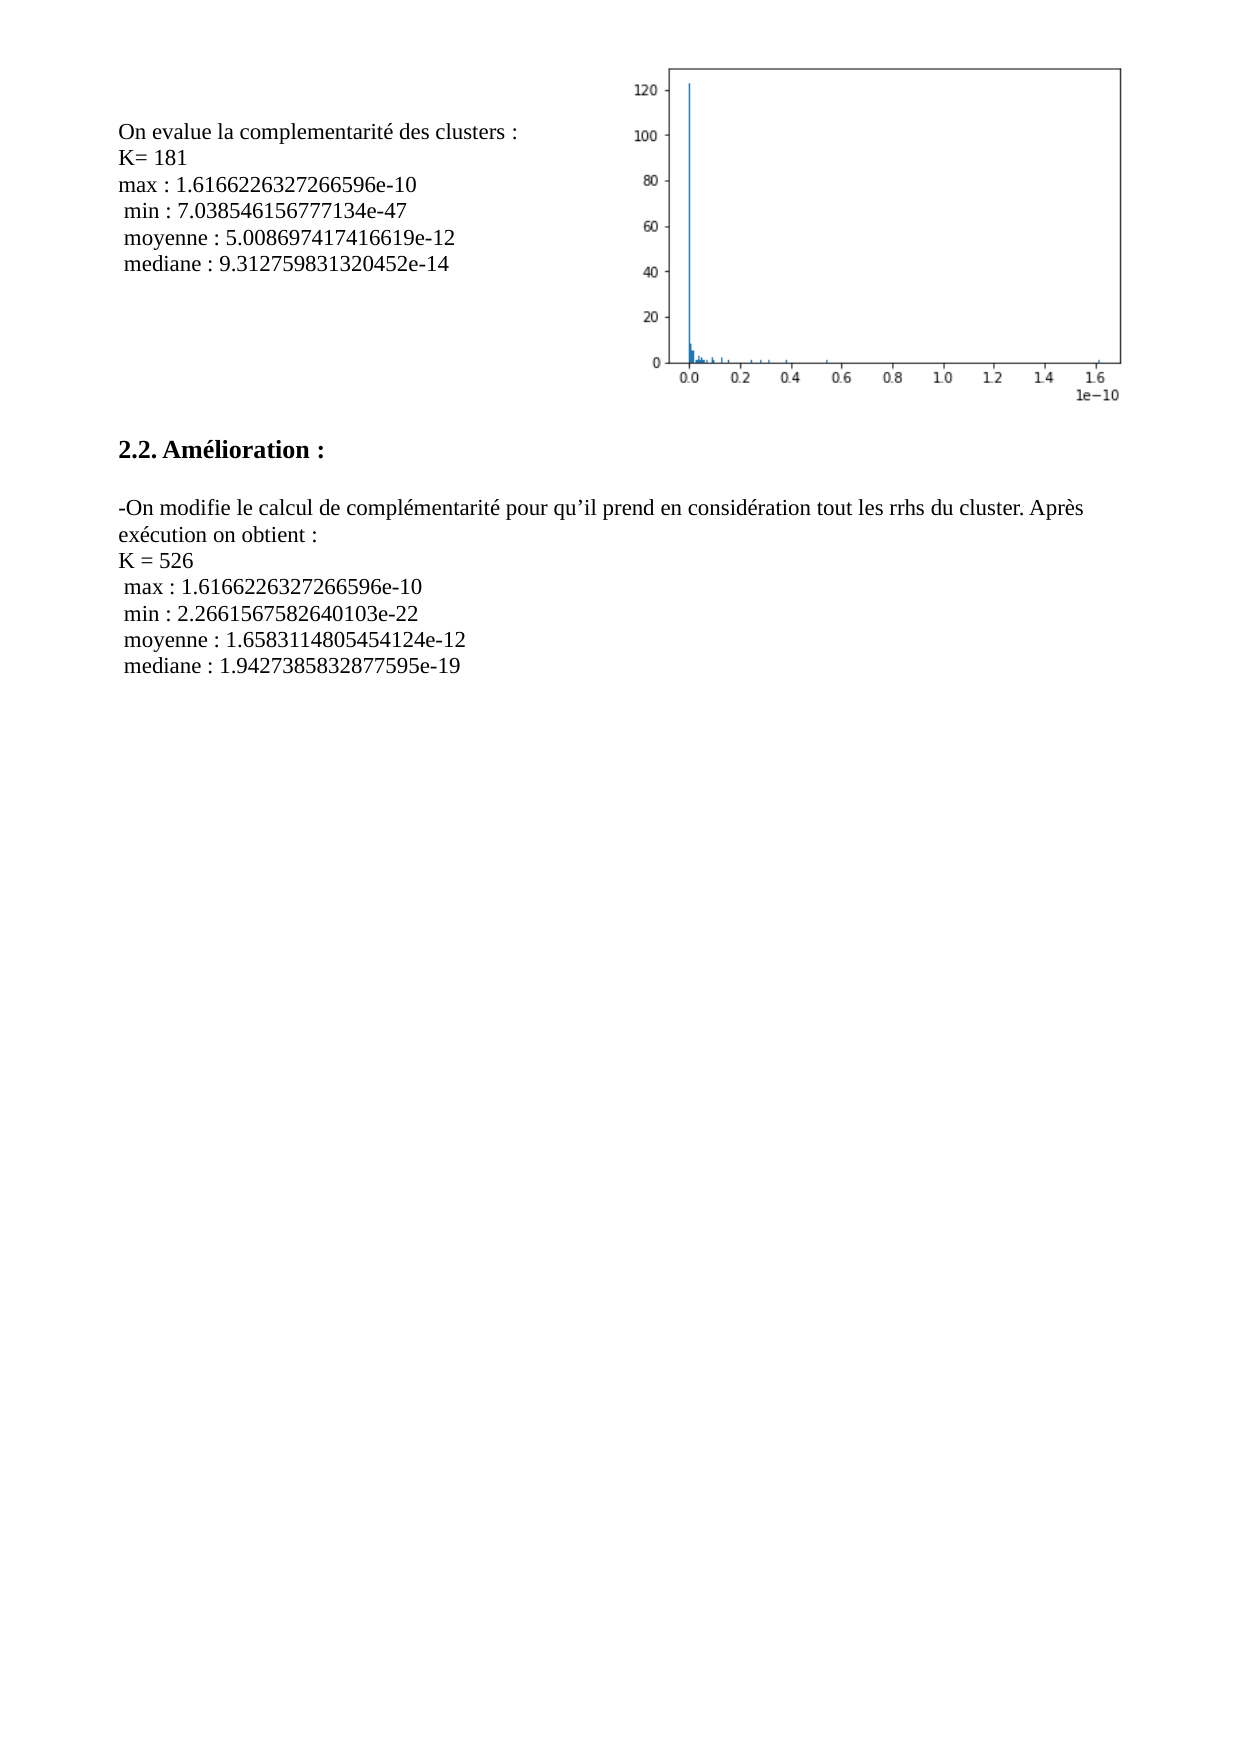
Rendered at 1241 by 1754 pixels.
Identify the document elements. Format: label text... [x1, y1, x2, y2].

text min : 7.038546156777134e-47 [118, 197, 631, 223]
text moyenne : 5.008697417416619e-12 [118, 223, 631, 250]
text min : 2.2661567582640103e-22 [118, 600, 1122, 626]
text mediane : 1.9427385832877595e-19 [118, 652, 1122, 679]
text -On modifie le calcul de complémentarité pour qu’il prend en considération tout les rrhs du cluster. Après exécution on obtient : [118, 494, 1122, 547]
text moyenne : 1.6583114805454124e-12 [118, 626, 1122, 652]
text K = 526 [118, 547, 1122, 573]
text mediane : 9.312759831320452e-14 [118, 250, 631, 276]
text On evalue la complementarité des clusters : [118, 118, 631, 144]
text max : 1.6166226327266596e-10 [118, 573, 1122, 600]
text K= 181 [118, 144, 631, 171]
text max : 1.6166226327266596e-10 [118, 171, 631, 197]
picture [631, 56, 1147, 410]
text 2.2. Amélioration : [118, 434, 1122, 464]
